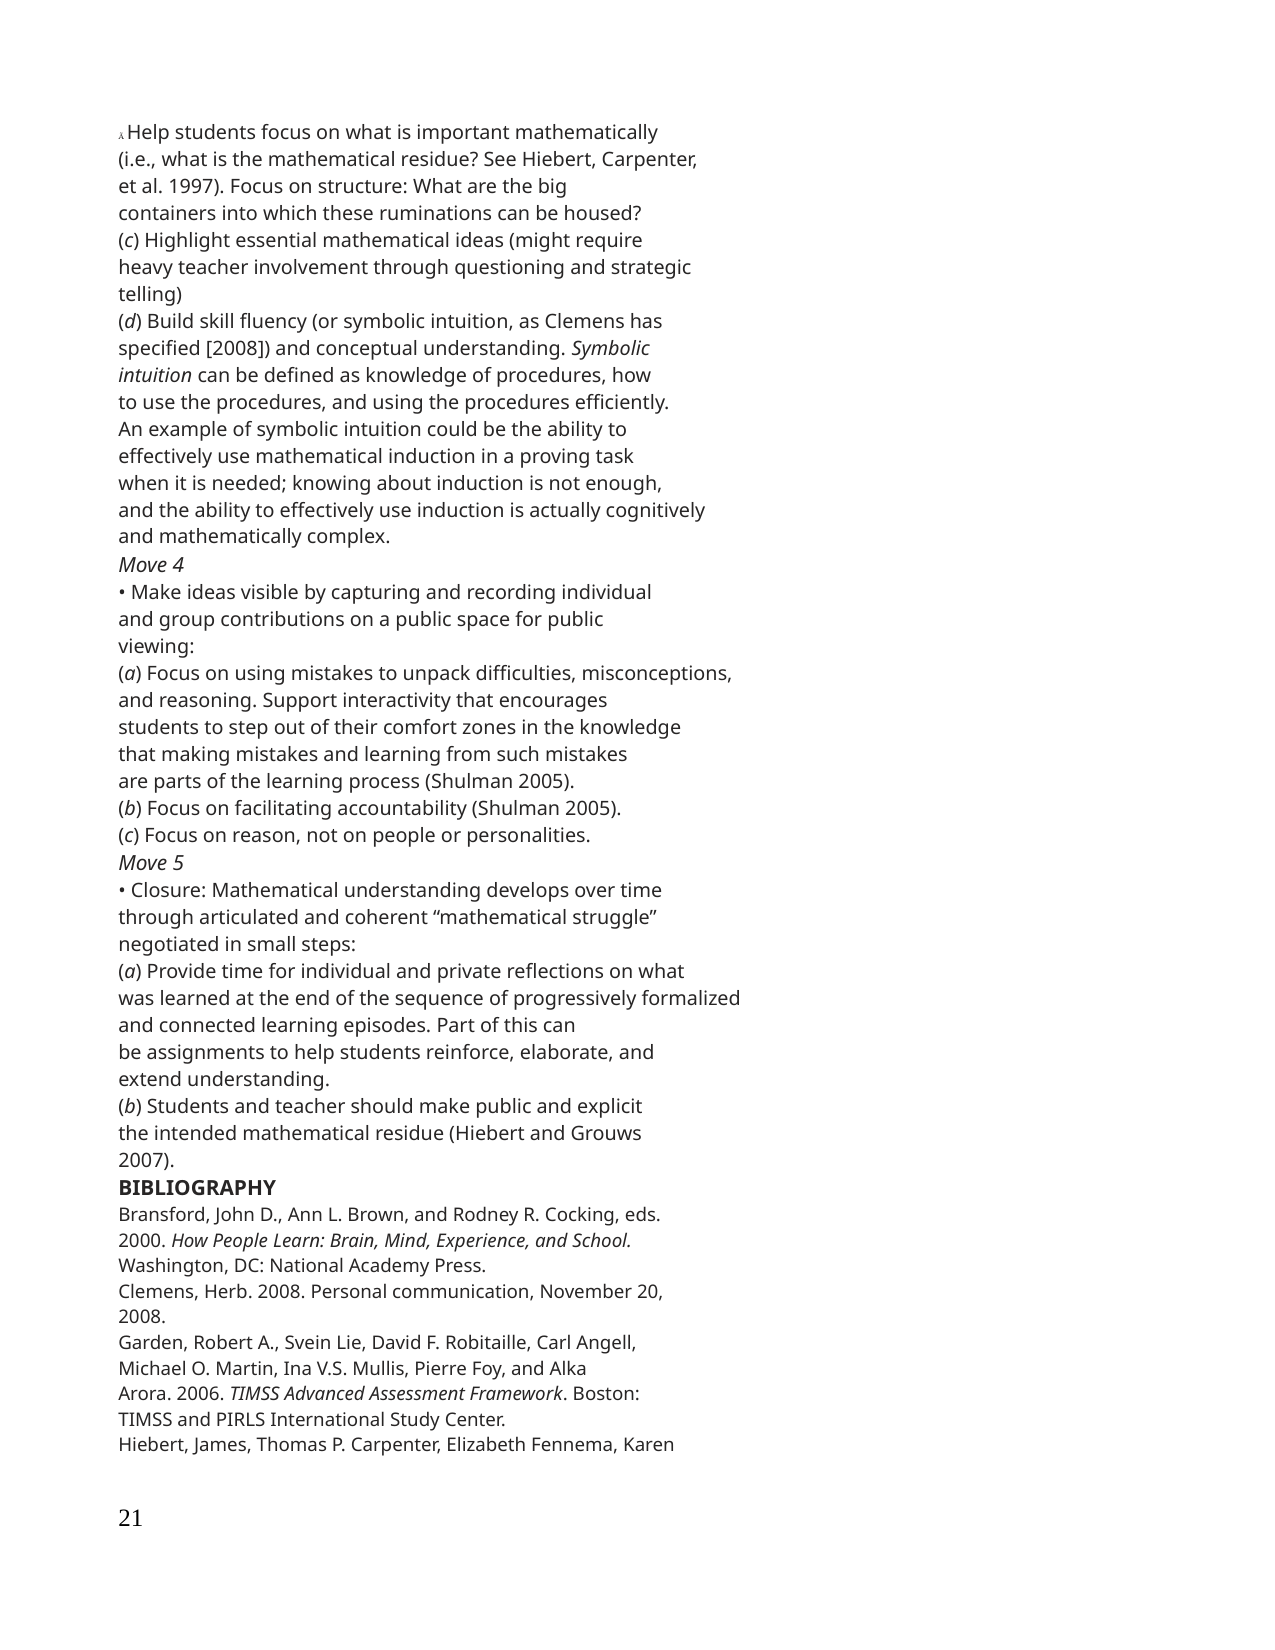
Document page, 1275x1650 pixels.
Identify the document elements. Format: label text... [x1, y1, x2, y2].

text et al. 1997). Focus on structure: What are the big [118, 172, 1157, 199]
text intuition can be defined as knowledge of procedures, how [118, 361, 1157, 388]
text when it is needed; knowing about induction is not enough, [118, 469, 1157, 496]
text BIBLIOGRAPHY [118, 1173, 1157, 1202]
text • Closure: Mathematical understanding develops over time [118, 876, 1157, 903]
text Hiebert, James, Thomas P. Carpenter, Elizabeth Fennema, Karen [118, 1431, 1157, 1457]
text Bransford, John D., Ann L. Brown, and Rodney R. Cocking, eds. [118, 1202, 1157, 1227]
text be assignments to help students reinforce, elaborate, and [118, 1038, 1157, 1065]
text Michael O. Martin, Ina V.S. Mullis, Pierre Foy, and Alka [118, 1355, 1157, 1380]
text (b) Students and teacher should make public and explicit [118, 1092, 1157, 1119]
text 2007). [118, 1146, 1157, 1173]
text negotiated in small steps: [118, 930, 1157, 957]
text and reasoning. Support interactivity that encourages [118, 686, 1157, 713]
text Clemens, Herb. 2008. Personal communication, November 20, [118, 1278, 1157, 1304]
text (a) Focus on using mistakes to unpack difficulties, misconceptions, [118, 659, 1157, 686]
text viewing: [118, 632, 1157, 659]
text (d) Build skill fluency (or symbolic intuition, as Clemens has [118, 307, 1157, 334]
text students to step out of their comfort zones in the knowledge [118, 713, 1157, 740]
text (c) Highlight essential mathematical ideas (might require [118, 226, 1157, 253]
text that making mistakes and learning from such mistakes [118, 740, 1157, 767]
text through articulated and coherent “mathematical struggle” [118, 903, 1157, 930]
text Move 5 [118, 848, 1157, 876]
text and connected learning episodes. Part of this can [118, 1011, 1157, 1038]
text and the ability to effectively use induction is actually cognitively [118, 496, 1157, 523]
text (b) Focus on facilitating accountability (Shulman 2005). [118, 794, 1157, 821]
text heavy teacher involvement through questioning and strategic [118, 253, 1157, 280]
text effectively use mathematical induction in a proving task [118, 442, 1157, 469]
text Move 4 [118, 550, 1157, 578]
text are parts of the learning process (Shulman 2005). [118, 767, 1157, 794]
text (c) Focus on reason, not on people or personalities. [118, 821, 1157, 848]
text was learned at the end of the sequence of progressively formalized [118, 984, 1157, 1011]
text 2000. How People Learn: Brain, Mind, Experience, and School. [118, 1227, 1157, 1253]
text to use the procedures, and using the procedures efficiently. [118, 388, 1157, 415]
text 2008. [118, 1304, 1157, 1329]
text telling) [118, 280, 1157, 307]
text (i.e., what is the mathematical residue? See Hiebert, Carpenter, [118, 145, 1157, 172]
text Garden, Robert A., Svein Lie, David F. Robitaille, Carl Angell, [118, 1329, 1157, 1355]
text and group contributions on a public space for public [118, 605, 1157, 632]
text Washington, DC: National Academy Press. [118, 1253, 1157, 1278]
text specified [2008]) and conceptual understanding. Symbolic [118, 334, 1157, 361]
text  Help students focus on what is important mathematically [118, 118, 1157, 145]
text Arora. 2006. TIMSS Advanced Assessment Framework. Boston: [118, 1380, 1157, 1406]
text extend understanding. [118, 1065, 1157, 1092]
text containers into which these ruminations can be housed? [118, 199, 1157, 226]
text and mathematically complex. [118, 523, 1157, 550]
text the intended mathematical residue (Hiebert and Grouws [118, 1119, 1157, 1146]
text • Make ideas visible by capturing and recording individual [118, 578, 1157, 605]
text (a) Provide time for individual and private reflections on what [118, 957, 1157, 984]
text TIMSS and PIRLS International Study Center. [118, 1406, 1157, 1431]
text An example of symbolic intuition could be the ability to [118, 415, 1157, 442]
